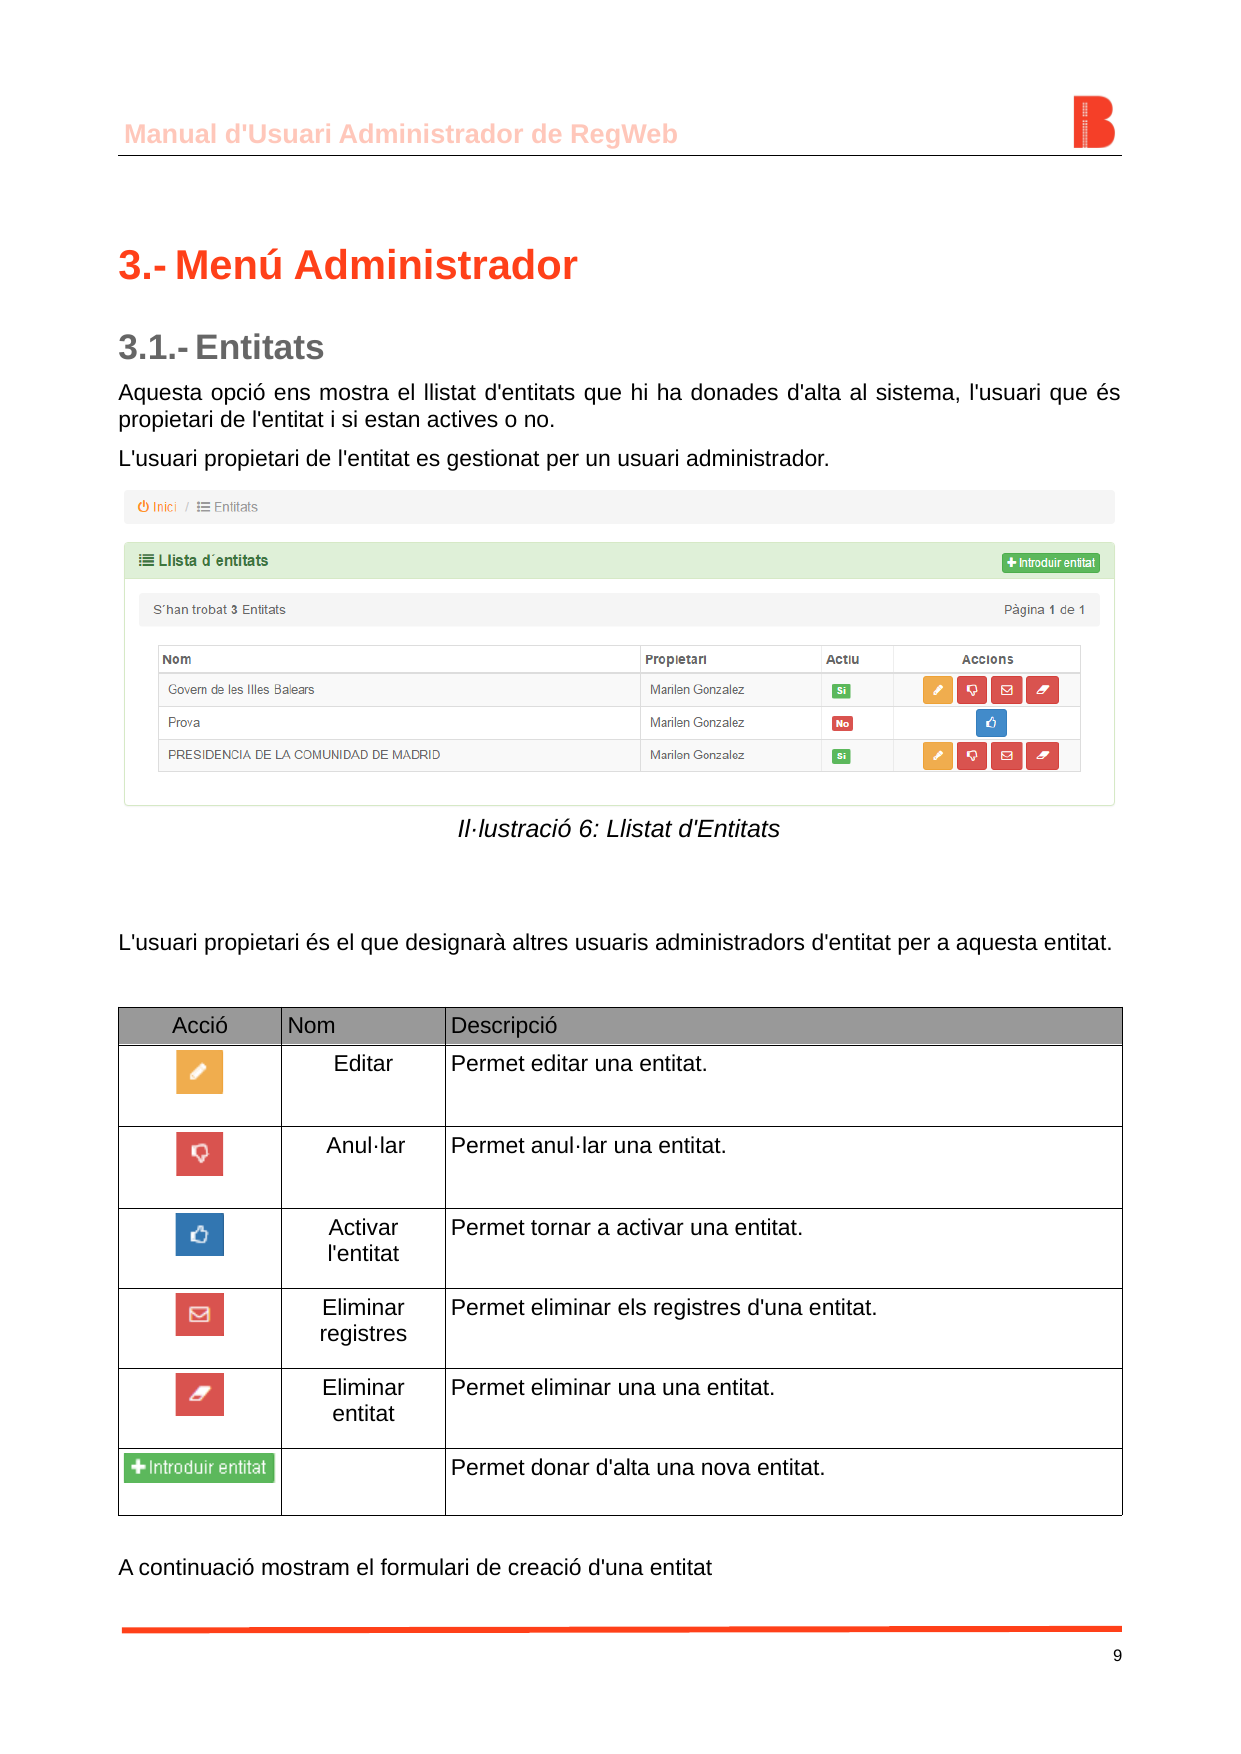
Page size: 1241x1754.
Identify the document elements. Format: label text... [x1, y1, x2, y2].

table_cell [119, 1449, 281, 1515]
table_cell [119, 1209, 281, 1288]
table_cell Permet tornar a activar una entitat. [446, 1209, 1122, 1288]
picture [123, 1453, 276, 1483]
table_cell [119, 1046, 281, 1126]
picture [175, 1213, 224, 1256]
table_cell Permet eliminar una una entitat. [446, 1369, 1122, 1448]
picture [176, 1050, 224, 1094]
picture [1072, 94, 1117, 150]
subtitle Entitats [118, 326, 1122, 367]
table_cell [119, 1369, 281, 1448]
table_cell Permet editar una entitat. [446, 1046, 1122, 1126]
table_cell [119, 1127, 281, 1208]
table_cell Permet eliminar els registres d'una entitat. [446, 1289, 1122, 1368]
text L'usuari propietari és el que designarà altres usuaris administradors d'entitat per a aquesta entitat. [118, 843, 1122, 955]
table_cell Editar [282, 1046, 445, 1126]
picture [118, 483, 1123, 814]
picture [175, 1373, 224, 1416]
subtitle Menú Administrador [118, 241, 1122, 289]
table_header Descripció [446, 1008, 1122, 1044]
table_cell Anul·lar [282, 1127, 445, 1208]
picture [175, 1293, 224, 1336]
picture [176, 1132, 224, 1176]
table_header Nom [282, 1008, 445, 1044]
table_cell Activar l'entitat [282, 1209, 445, 1288]
text Il·lustració 6: Llistat d'Entitats [118, 814, 1122, 843]
table_cell Permet anul·lar una entitat. [446, 1127, 1122, 1208]
table_cell [119, 1289, 281, 1368]
text L'usuari propietari de l'entitat es gestionat per un usuari administrador. [118, 444, 1122, 471]
table_header Acció [119, 1008, 281, 1044]
table_cell Permet donar d'alta una nova entitat. [446, 1449, 1122, 1515]
table_cell Eliminar entitat [282, 1369, 445, 1448]
text A continuació mostram el formulari de creació d'una entitat [118, 1554, 1122, 1580]
text Aquesta opció ens mostra el llistat d'entitats que hi ha donades d'alta al sistema, l'usuari que és propietari de l'entitat i si estan actives o no. [118, 379, 1122, 432]
table_cell Eliminar registres [282, 1289, 445, 1368]
table_cell [282, 1449, 445, 1515]
